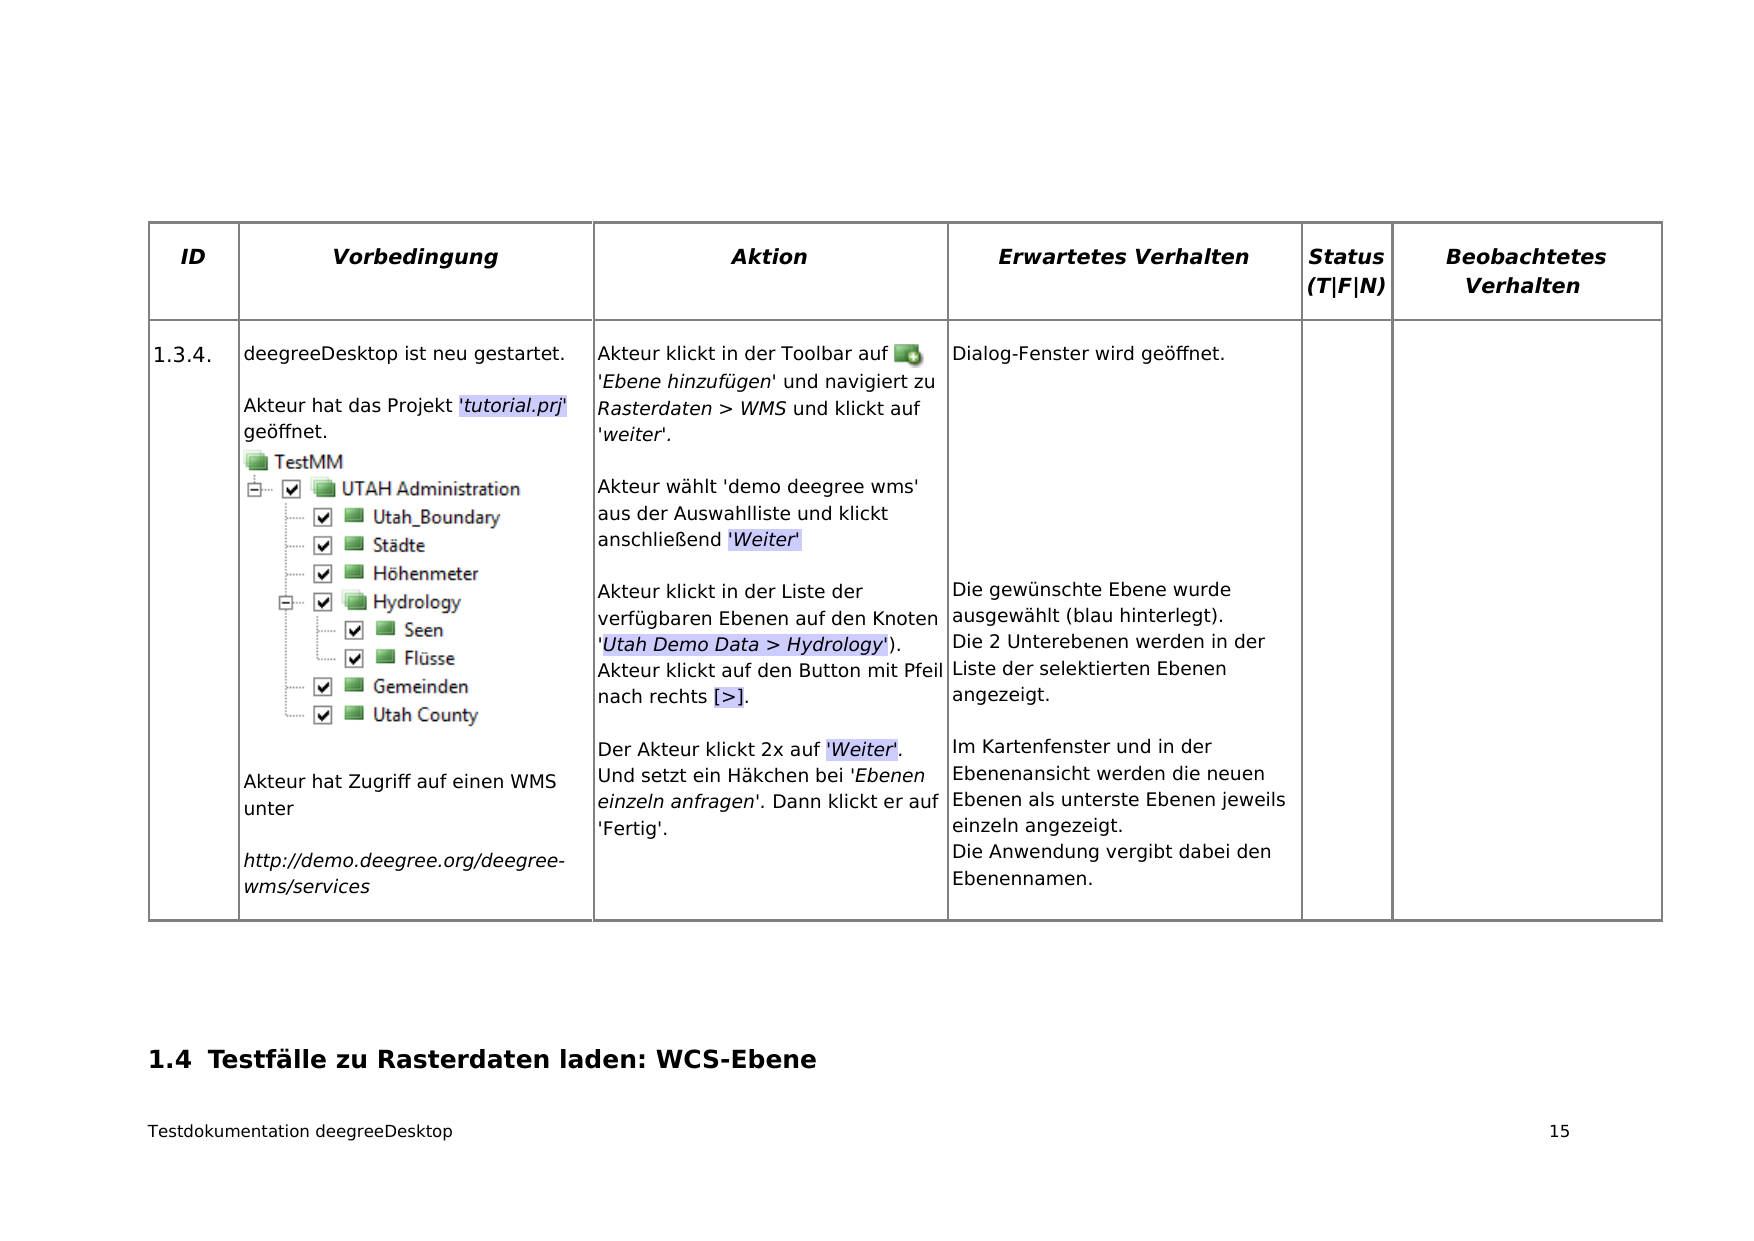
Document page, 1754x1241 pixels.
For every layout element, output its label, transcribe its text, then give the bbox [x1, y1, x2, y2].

table_header ID [150, 224, 238, 319]
table_cell deegreeDesktop ist neu gestartet. Akteur hat das Projekt 'tutorial.prj' geöffnet. Akteur hat Zugriff auf einen WMS unter http://demo.deegree.org/deegree-wms/services [240, 321, 592, 919]
table_header Status (T|F|N) [1303, 224, 1391, 319]
table_cell Dialog-Fenster wird geöffnet. Die gewünschte Ebene wurde ausgewählt (blau hinterlegt). Die 2 Unterebenen werden in der Liste der selektierten Ebenen angezeigt. Im Kartenfenster und in der Ebenenansicht werden die neuen Ebenen als unterste Ebenen jeweils einzeln angezeigt. Die Anwendung vergibt dabei den Ebenennamen. [949, 321, 1301, 919]
table_cell [150, 321, 238, 919]
table_header Aktion [595, 224, 947, 319]
table_cell [1394, 321, 1661, 919]
table_header Erwartetes Verhalten [949, 224, 1301, 319]
table_header Beobachtetes Verhalten [1394, 224, 1661, 319]
subtitle Testfälle zu Rasterdaten laden: WCS-Ebene [148, 1045, 1606, 1074]
table_cell Akteur klickt in der Toolbar auf 'Ebene hinzufügen' und navigiert zu Rasterdaten > WMS und klickt auf 'weiter'. Akteur wählt 'demo deegree wms' aus der Auswahlliste und klickt anschließend 'Weiter' Akteur klickt in der Liste der verfügbaren Ebenen auf den Knoten 'Utah Demo Data > Hydrology'). Akteur klickt auf den Button mit Pfeil nach rechts [>]. Der Akteur klickt 2x auf 'Weiter'. Und setzt ein Häkchen bei 'Ebenen einzeln anfragen'. Dann klickt er auf 'Fertig'. [595, 321, 947, 919]
table_header Vorbedingung [240, 224, 592, 319]
picture [893, 343, 924, 368]
picture [243, 447, 527, 731]
table_cell [1303, 321, 1391, 919]
